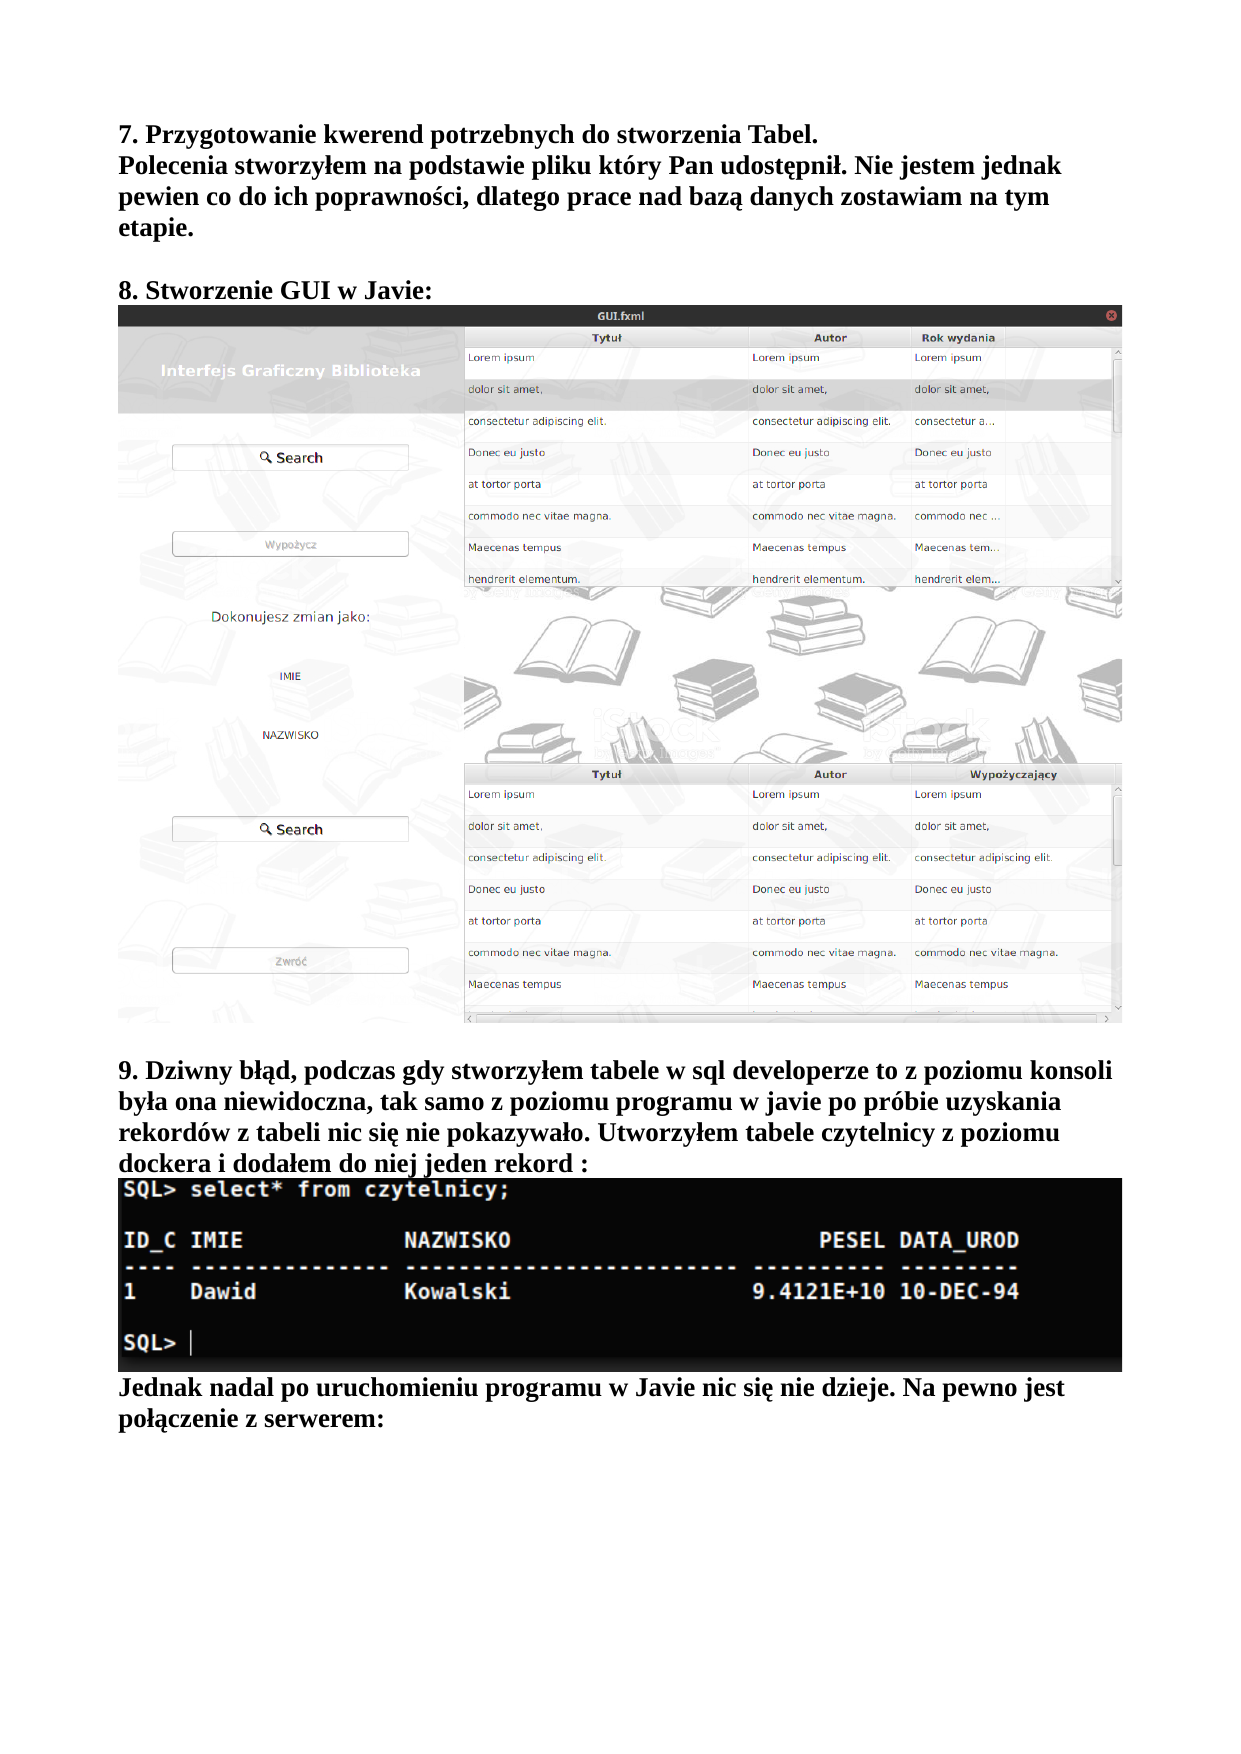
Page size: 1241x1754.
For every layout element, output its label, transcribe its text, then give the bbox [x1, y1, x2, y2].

picture [118, 305, 1123, 1023]
text 7. Przygotowanie kwerend potrzebnych do stworzenia Tabel. [118, 118, 1122, 149]
text Jednak nadal po uruchomieniu programu w Javie nic się nie dzieje. Na pewno jest połączenie z serwerem: [118, 1372, 1122, 1433]
text Polecenia stworzyłem na podstawie pliku który Pan udostępnił. Nie jestem jednak pewien co do ich poprawności, dlatego prace nad bazą danych zostawiam na tym etapie. [118, 149, 1122, 243]
text 9. Dziwny błąd, podczas gdy stworzyłem tabele w sql developerze to z poziomu konsoli była ona niewidoczna, tak samo z poziomu programu w javie po próbie uzyskania rekordów z tabeli nic się nie pokazywało. Utworzyłem tabele czytelnicy z poziomu dockera i dodałem do niej jeden rekord : [118, 1054, 1122, 1178]
picture [118, 1178, 1123, 1372]
text 8. Stworzenie GUI w Javie: [118, 274, 1122, 305]
